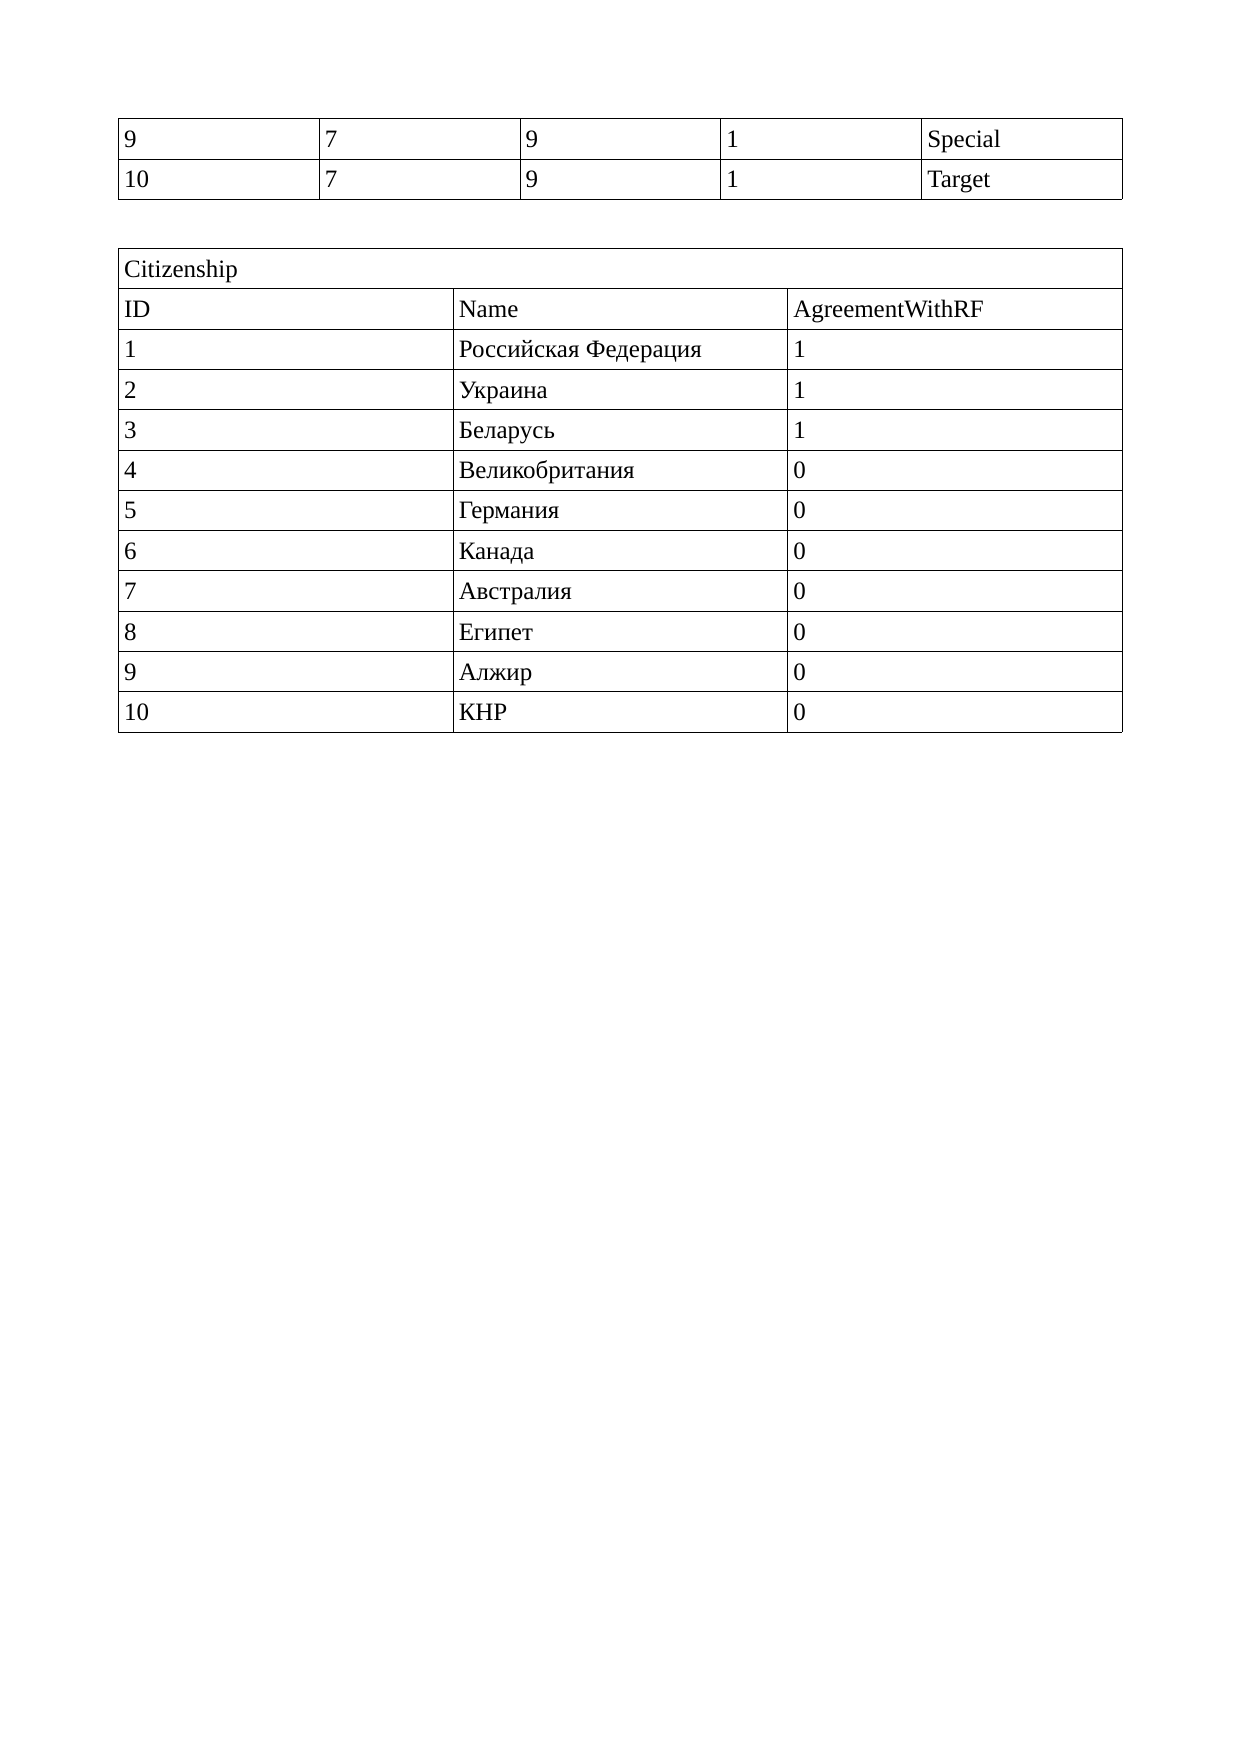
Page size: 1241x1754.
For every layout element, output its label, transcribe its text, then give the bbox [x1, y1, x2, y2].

table_cell 4 [119, 451, 453, 490]
table_cell 9 [521, 119, 720, 158]
table_cell 10 [119, 160, 319, 199]
table_cell 9 [119, 652, 453, 691]
table_cell Name [454, 289, 787, 328]
table_cell 5 [119, 491, 453, 530]
table_cell ID [119, 289, 453, 328]
table_cell 7 [119, 571, 453, 611]
table_cell 1 [788, 370, 1122, 409]
table_cell КНР [454, 692, 787, 732]
table_cell Канада [454, 531, 787, 570]
table_cell 9 [521, 160, 720, 199]
table_cell 0 [788, 571, 1122, 611]
table_header Citizenship [119, 249, 1122, 288]
table_cell 0 [788, 531, 1122, 570]
table_cell 7 [320, 160, 520, 199]
table_cell 7 [320, 119, 520, 158]
table_cell 3 [119, 410, 453, 449]
table_cell 0 [788, 451, 1122, 490]
table_cell Российская Федерация [454, 330, 787, 369]
table_cell Великобритания [454, 451, 787, 490]
table_cell 0 [788, 692, 1122, 732]
table_cell Special [922, 119, 1122, 158]
table_cell 10 [119, 692, 453, 732]
table_cell 1 [119, 330, 453, 369]
table_cell 1 [788, 330, 1122, 369]
table_cell 1 [788, 410, 1122, 449]
table_cell Украина [454, 370, 787, 409]
table_cell AgreementWithRF [788, 289, 1122, 328]
table_cell 1 [721, 160, 921, 199]
table_cell 9 [119, 119, 319, 158]
table_cell 2 [119, 370, 453, 409]
table_cell 0 [788, 612, 1122, 651]
table_cell 0 [788, 491, 1122, 530]
table_cell Египет [454, 612, 787, 651]
table_cell Target [922, 160, 1122, 199]
table_cell 0 [788, 652, 1122, 691]
table_cell Австралия [454, 571, 787, 611]
table_cell Алжир [454, 652, 787, 691]
table_cell 6 [119, 531, 453, 570]
table_cell 1 [721, 119, 921, 158]
table_cell Германия [454, 491, 787, 530]
table_cell Беларусь [454, 410, 787, 449]
table_cell 8 [119, 612, 453, 651]
